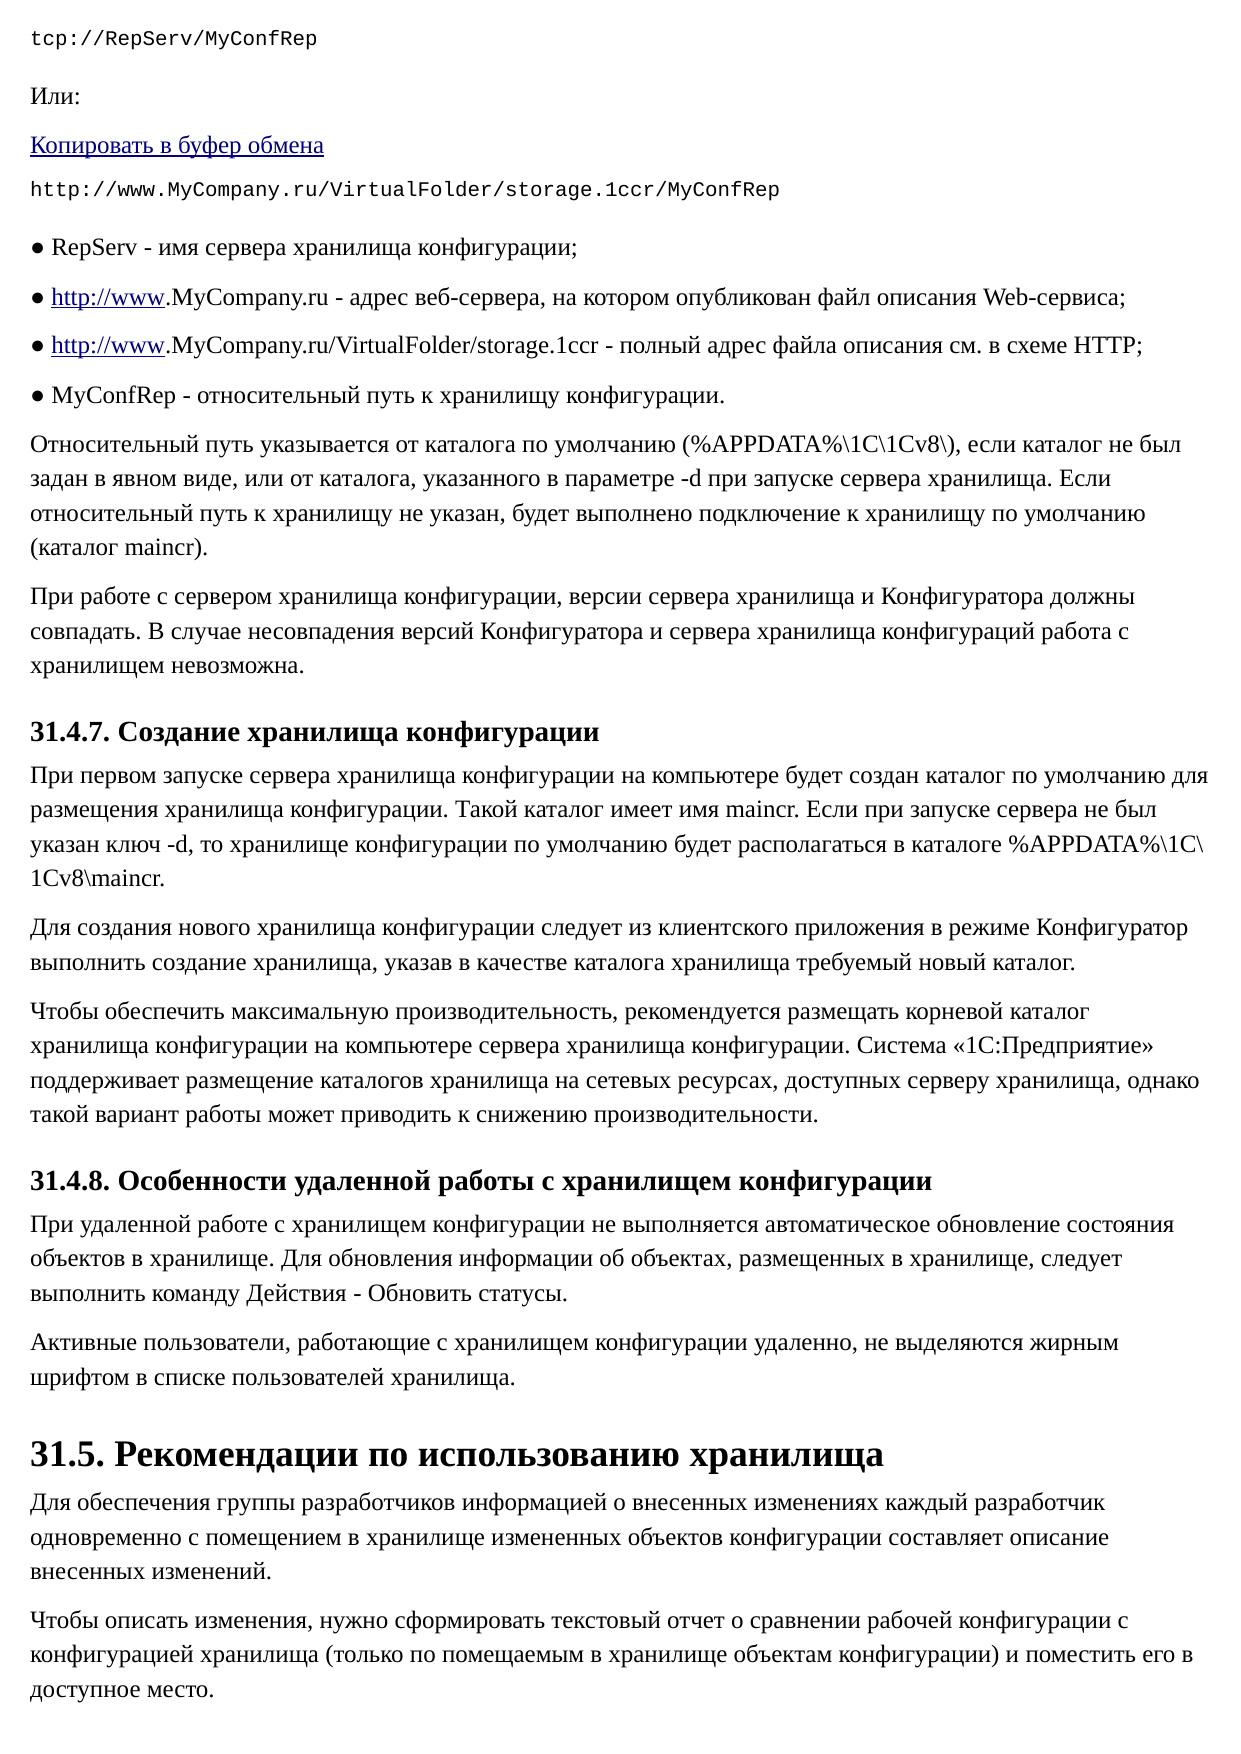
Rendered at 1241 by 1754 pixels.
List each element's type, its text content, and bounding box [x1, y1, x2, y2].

text tcp://RepServ/MyConfRep [30, 28, 1211, 52]
text Для обеспечения группы разработчиков информацией о внесенных изменениях каждый разработчик одновременно с помещением в хранилище измененных объектов конфигурации составляет описание внесенных изменений. [30, 1487, 1211, 1585]
text Относительный путь указывается от каталога по умолчанию (%APPDATA%\1C\1Cv8\), если каталог не был задан в явном виде, или от каталога, указанного в параметре -d при запуске сервера хранилища. Если относительный путь к хранилищу не указан, будет выполнено подключение к хранилищу по умолчанию (каталог maincr). [30, 429, 1211, 561]
text При первом запуске сервера хранилища конфигурации на компьютере будет создан каталог по умолчанию для размещения хранилища конфигурации. Такой каталог имеет имя maincr. Если при запуске сервера не был указан ключ -d, то хранилище конфигурации по умолчанию будет располагаться в каталоге %APPDATA%\1C\1Cv8\maincr. [30, 760, 1211, 892]
text http://www.MyCompany.ru/VirtualFolder/storage.1ccr/MyConfRep [30, 179, 1211, 203]
text ● http://www.MyCompany.ru/VirtualFolder/storage.1ccr ‑ полный адрес файла описания см. в схеме HTTP; [30, 331, 1211, 359]
text ● MyConfRep ‑ относительный путь к хранилищу конфигурации. [30, 380, 1211, 408]
text ● RepServ ‑ имя сервера хранилища конфигурации; [30, 232, 1211, 261]
text Для создания нового хранилища конфигурации следует из клиентского приложения в режиме Конфигуратор выполнить создание хранилища, указав в качестве каталога хранилища требуемый новый каталог. [30, 912, 1211, 976]
text Копировать в буфер обмена [30, 130, 1211, 159]
subtitle 31.5. Рекомендации по использованию хранилища [30, 1431, 1211, 1474]
text Или: [30, 81, 1211, 110]
text Активные пользователи, работающие с хранилищем конфигурации удаленно, не выделяются жирным шрифтом в списке пользователей хранилища. [30, 1327, 1211, 1390]
subtitle 31.4.7. Создание хранилища конфигурации [30, 714, 1211, 747]
text Чтобы описать изменения, нужно сформировать текстовый отчет о сравнении рабочей конфигурации с конфигурацией хранилища (только по помещаемым в хранилище объектам конфигурации) и поместить его в доступное место. [30, 1605, 1211, 1703]
subtitle 31.4.8. Особенности удаленной работы с хранилищем конфигурации [30, 1163, 1211, 1197]
text Чтобы обеспечить максимальную производительность, рекомендуется размещать корневой каталог хранилища конфигурации на компьютере сервера хранилища конфигурации. Система «1С:Предприятие» поддерживает размещение каталогов хранилища на сетевых ресурсах, доступных серверу хранилища, однако такой вариант работы может приводить к снижению производительности. [30, 996, 1211, 1128]
text При работе с сервером хранилища конфигурации, версии сервера хранилища и Конфигуратора должны совпадать. В случае несовпадения версий Конфигуратора и сервера хранилища конфигураций работа с хранилищем невозможна. [30, 581, 1211, 679]
text При удаленной работе с хранилищем конфигурации не выполняется автоматическое обновление состояния объектов в хранилище. Для обновления информации об объектах, размещенных в хранилище, следует выполнить команду Действия ‑ Обновить статусы. [30, 1209, 1211, 1307]
text ● http://www.MyCompany.ru ‑ адрес веб-сервера, на котором опубликован файл описания Web-сервиса; [30, 282, 1211, 310]
